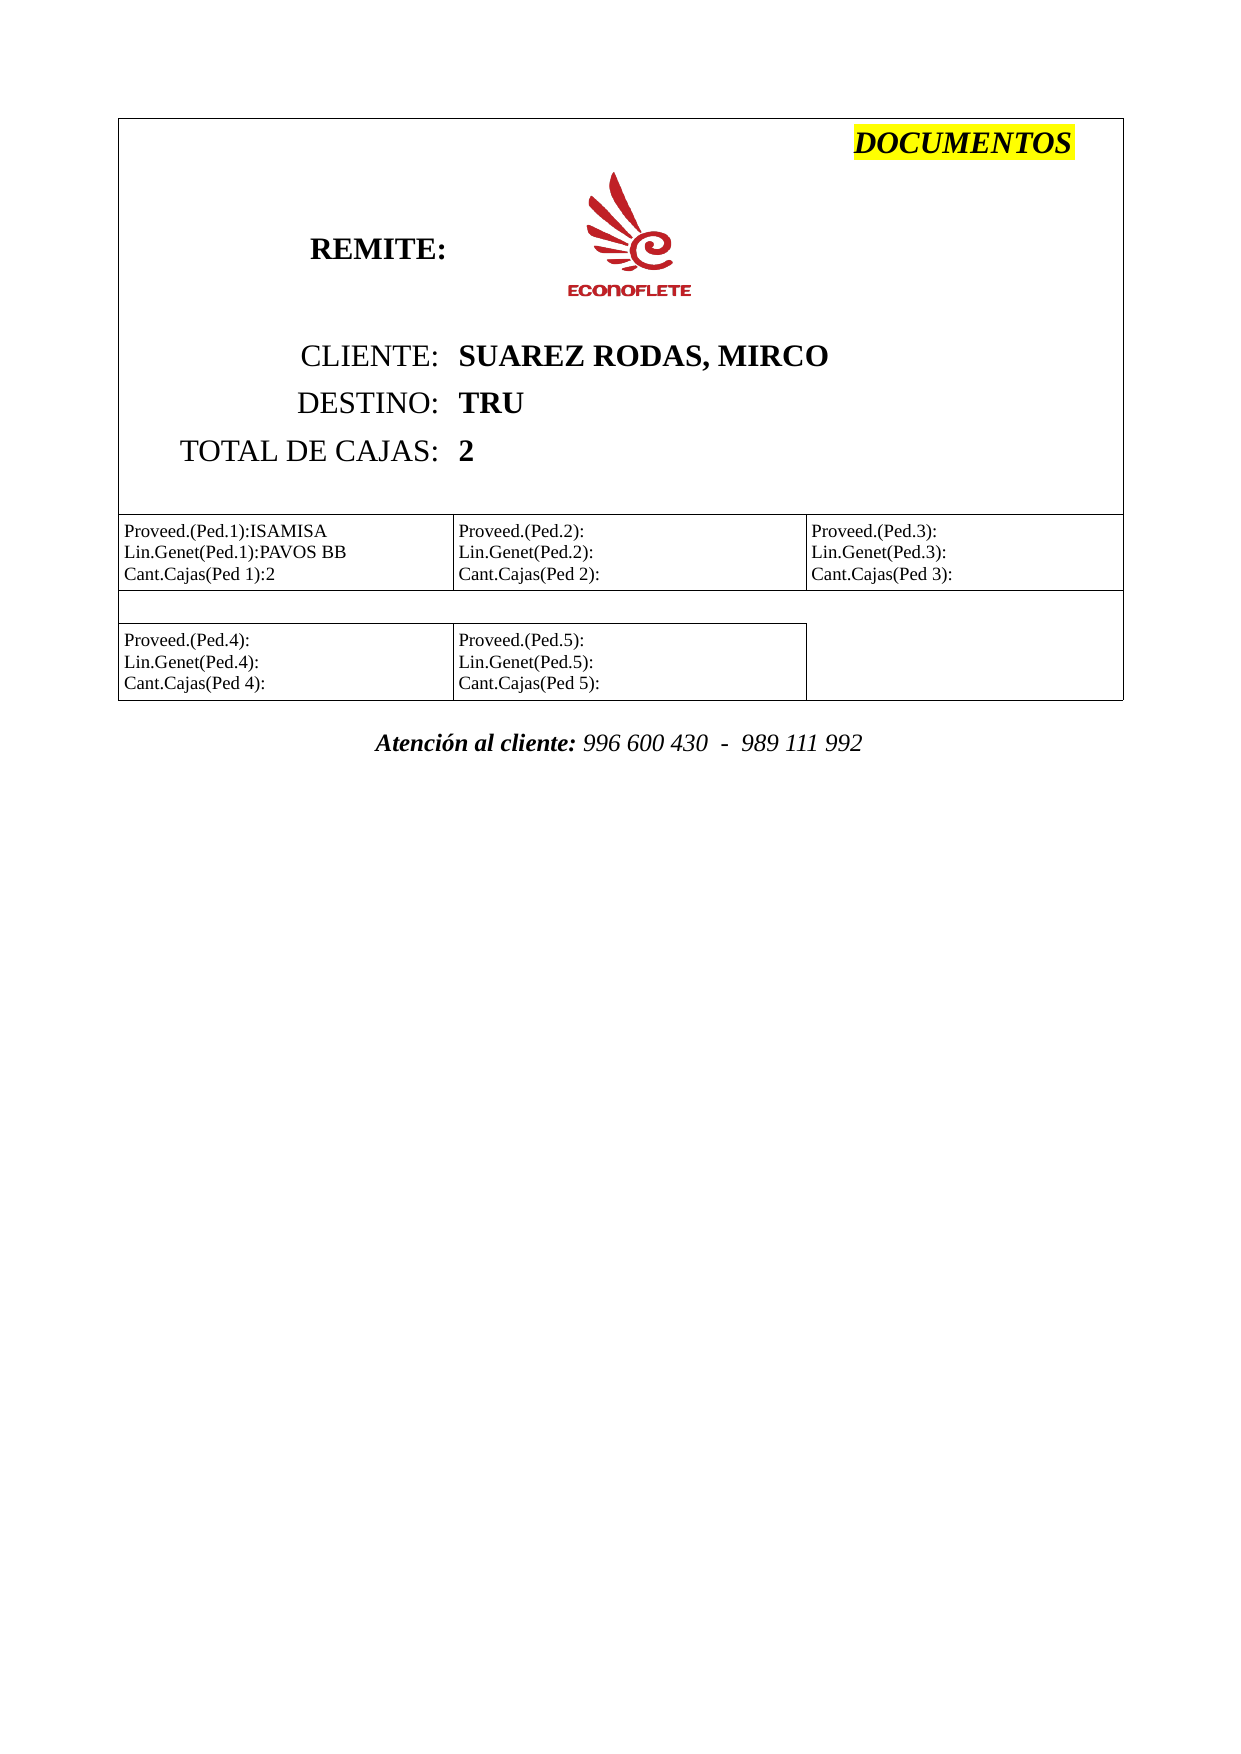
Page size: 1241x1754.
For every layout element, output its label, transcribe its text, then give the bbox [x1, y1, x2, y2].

table_cell 2 [453, 426, 1123, 474]
table_cell [453, 166, 806, 332]
table_cell [807, 623, 1123, 699]
table_cell [806, 379, 1123, 426]
table_cell Proveed.(Ped.3): Lin.Genet(Ped.3): Cant.Cajas(Ped 3): [807, 515, 1123, 590]
table_cell [119, 591, 453, 623]
table_cell Proveed.(Ped.4): Lin.Genet(Ped.4): Cant.Cajas(Ped 4): [119, 624, 453, 699]
table_cell [806, 591, 1123, 623]
table_header [119, 119, 453, 166]
picture [552, 171, 707, 297]
table_cell Proveed.(Ped.1):ISAMISA Lin.Genet(Ped.1):PAVOS BB Cant.Cajas(Ped 1):2 [119, 515, 453, 590]
table_cell SUAREZ RODAS, MIRCO [453, 332, 1123, 379]
table_header [453, 119, 806, 166]
table_cell Proveed.(Ped.5): Lin.Genet(Ped.5): Cant.Cajas(Ped 5): [454, 624, 806, 699]
table_cell TRU [453, 379, 806, 426]
table_cell [806, 166, 1123, 332]
table_cell TOTAL DE CAJAS: [119, 426, 453, 474]
table_cell [806, 474, 1123, 514]
text Atención al cliente: 996 600 430 - 989 111 992 [118, 728, 1122, 757]
table_cell DESTINO: [119, 379, 453, 426]
table_cell REMITE: [119, 166, 453, 332]
table_cell [453, 474, 806, 514]
table_cell CLIENTE: [119, 332, 453, 379]
table_cell Proveed.(Ped.2): Lin.Genet(Ped.2): Cant.Cajas(Ped 2): [454, 515, 806, 590]
table_header DOCUMENTOS [806, 119, 1123, 166]
table_cell [453, 591, 806, 623]
table_cell [119, 474, 453, 514]
